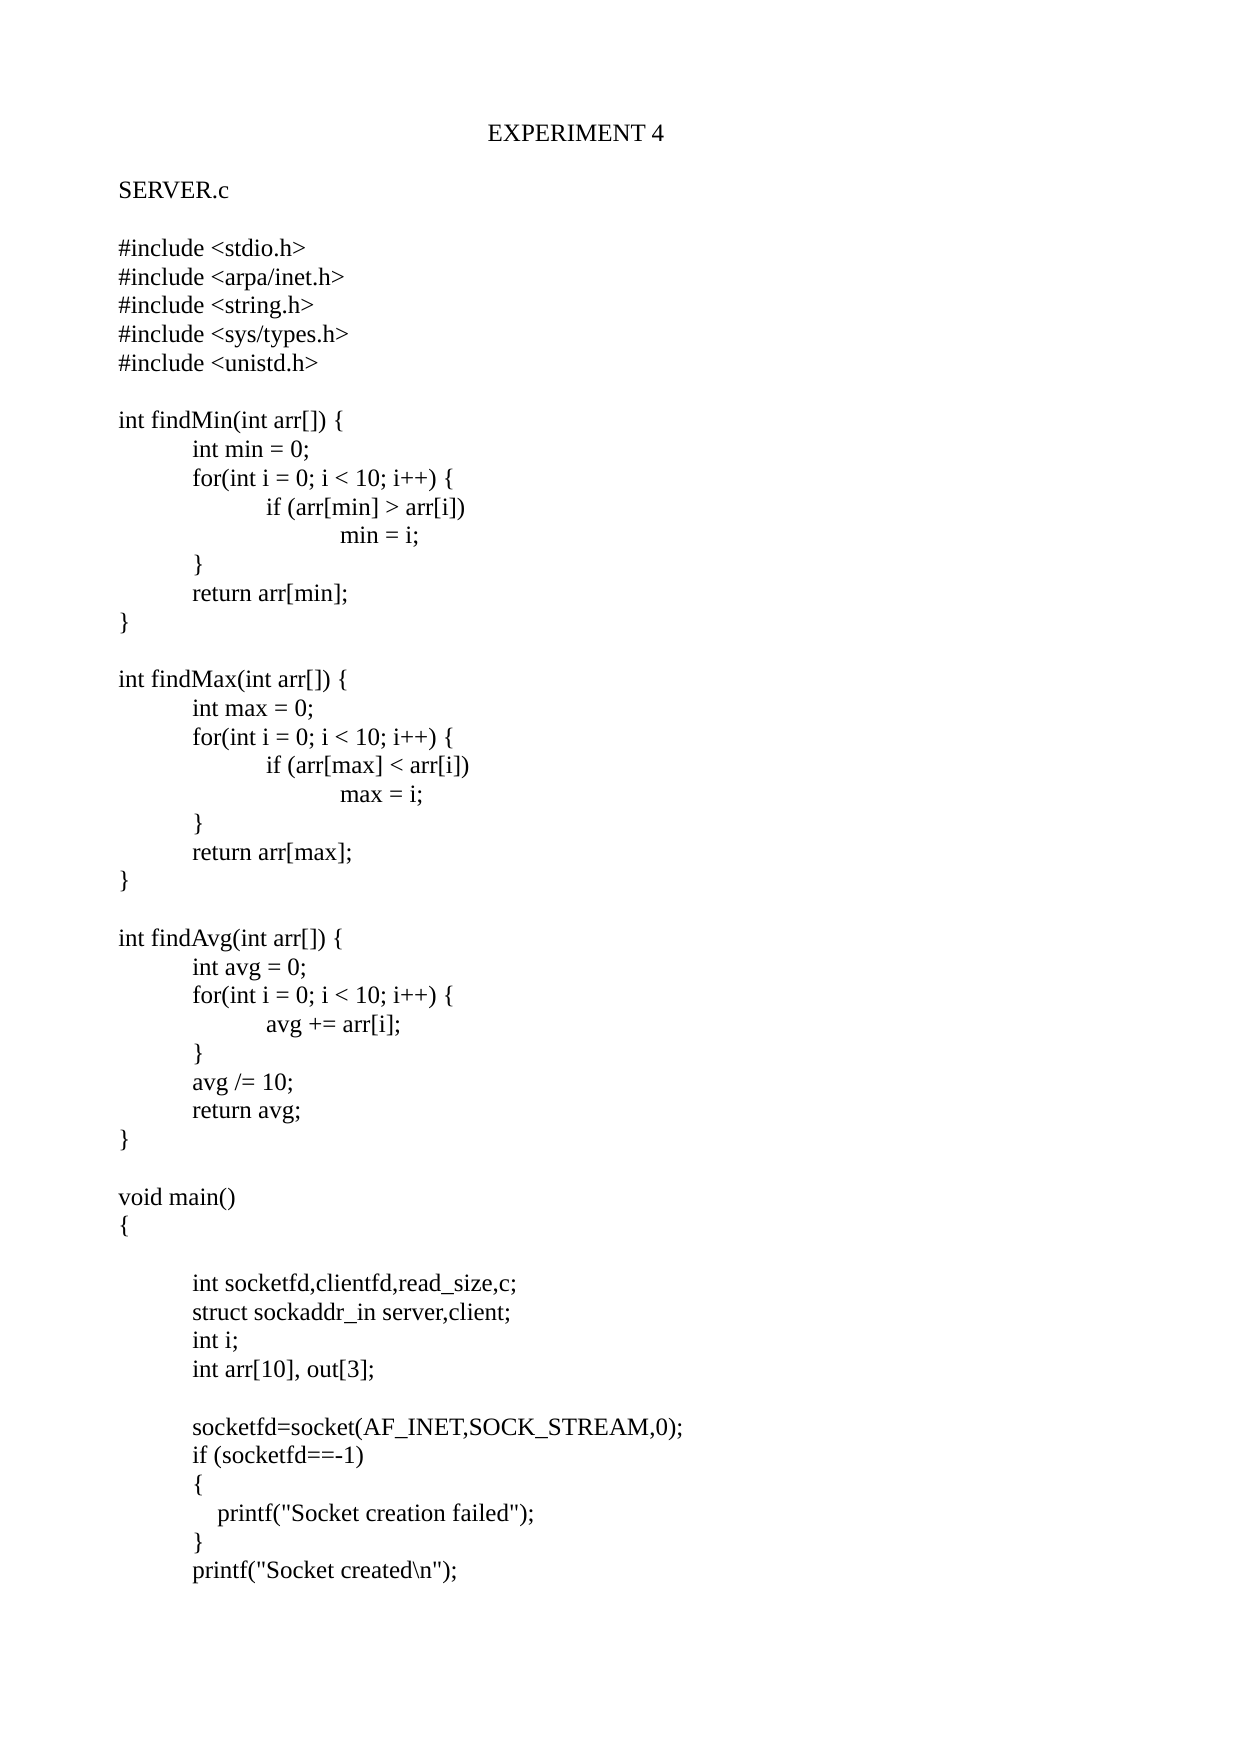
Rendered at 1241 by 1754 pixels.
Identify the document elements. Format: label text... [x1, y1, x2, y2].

text #include <unistd.h> [118, 348, 1122, 377]
text for(int i = 0; i < 10; i++) { [118, 722, 1122, 751]
text } [118, 1527, 1122, 1556]
text int findAvg(int arr[]) { [118, 923, 1122, 952]
text } [118, 1124, 1122, 1153]
text struct sockaddr_in server,client; [118, 1297, 1122, 1326]
text return avg; [118, 1096, 1122, 1124]
text int socketfd,clientfd,read_size,c; [118, 1268, 1122, 1297]
text int findMax(int arr[]) { [118, 664, 1122, 693]
text printf("Socket created\n"); [118, 1556, 1122, 1584]
text for(int i = 0; i < 10; i++) { [118, 981, 1122, 1009]
text avg += arr[i]; [118, 1009, 1122, 1038]
text #include <arpa/inet.h> [118, 262, 1122, 291]
text max = i; [118, 779, 1122, 808]
text } [118, 549, 1122, 578]
text min = i; [118, 521, 1122, 549]
text int findMin(int arr[]) { [118, 406, 1122, 434]
text } [118, 1038, 1122, 1067]
text if (arr[min] > arr[i]) [118, 492, 1122, 521]
text { [118, 1469, 1122, 1498]
text } [118, 866, 1122, 894]
text return arr[max]; [118, 837, 1122, 866]
text return arr[min]; [118, 578, 1122, 607]
text int i; [118, 1326, 1122, 1354]
text if (arr[max] < arr[i]) [118, 751, 1122, 779]
text printf("Socket creation failed"); [118, 1498, 1122, 1527]
text #include <sys/types.h> [118, 319, 1122, 348]
text if (socketfd==-1) [118, 1441, 1122, 1469]
text for(int i = 0; i < 10; i++) { [118, 463, 1122, 492]
text EXPERIMENT 4 [118, 118, 1122, 147]
text socketfd=socket(AF_INET,SOCK_STREAM,0); [118, 1412, 1122, 1441]
text { [118, 1211, 1122, 1239]
text } [118, 808, 1122, 837]
text int min = 0; [118, 434, 1122, 463]
text void main() [118, 1182, 1122, 1211]
text #include <stdio.h> [118, 233, 1122, 262]
text SERVER.c [118, 176, 1122, 204]
text int avg = 0; [118, 952, 1122, 981]
text int max = 0; [118, 693, 1122, 722]
text int arr[10], out[3]; [118, 1354, 1122, 1383]
text avg /= 10; [118, 1067, 1122, 1096]
text } [118, 607, 1122, 636]
text #include <string.h> [118, 291, 1122, 319]
